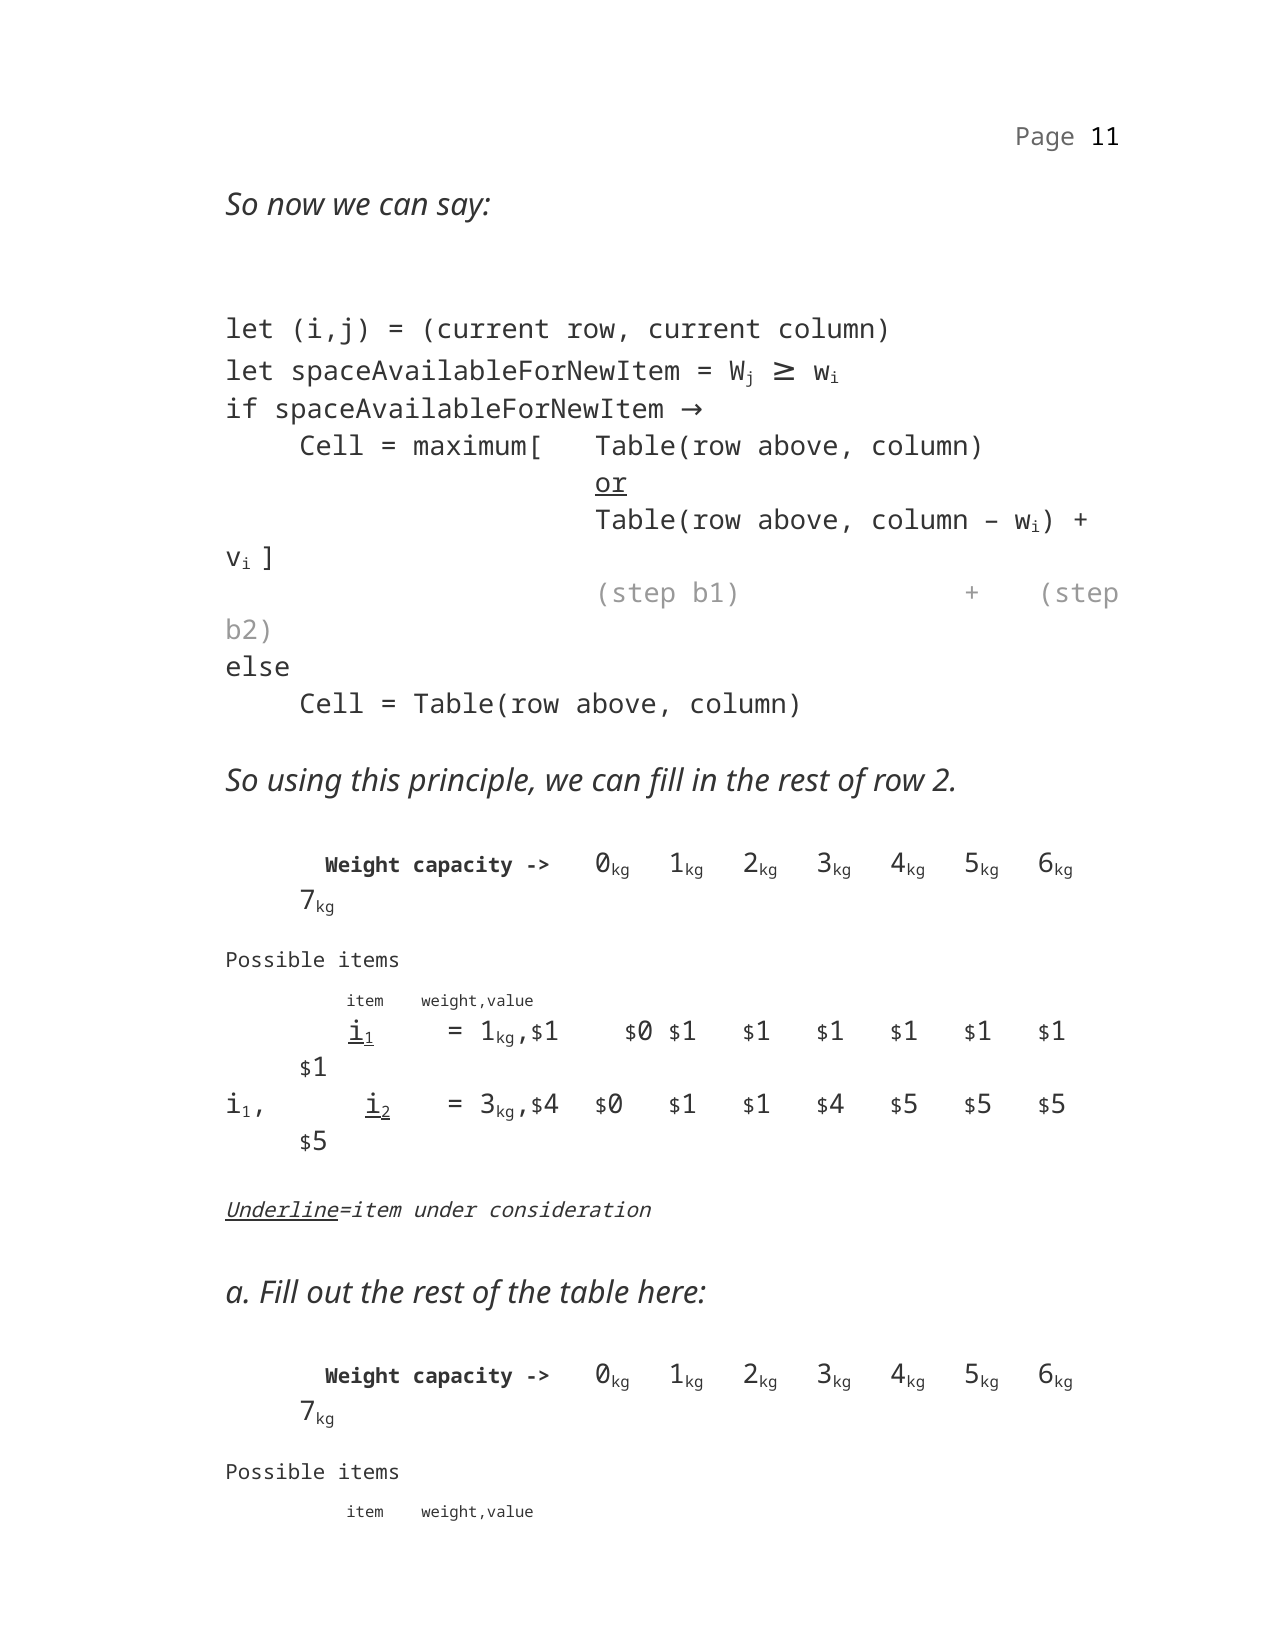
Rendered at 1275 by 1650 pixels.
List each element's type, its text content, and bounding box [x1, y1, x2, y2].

text Possible items [225, 1457, 1119, 1486]
text So using this principle, we can fill in the rest of row 2. [225, 758, 1119, 801]
text (step b1) + (step b2) [225, 574, 1119, 648]
text Weight capacity -> 0kg 1kg 2kg 3kg 4kg 5kg 6kg 7kg [225, 1355, 1119, 1429]
text Underline=item under consideration [225, 1195, 1119, 1224]
text i1, i2 = 3kg,$4 $0 $1 $1 $4 $5 $5 $5 $5 [225, 1085, 1119, 1158]
text else [225, 648, 1119, 684]
text or [225, 463, 1119, 500]
text let spaceAvailableForNewItem = Wj ≥ wi [225, 347, 1119, 389]
text if spaceAvailableForNewItem → [225, 389, 1119, 426]
text a. Fill out the rest of the table here: [225, 1270, 1119, 1312]
text i1 = 1kg,$1 $0 $1 $1 $1 $1 $1 $1 $1 [225, 1011, 1119, 1085]
text Cell = maximum[ Table(row above, column) [225, 426, 1119, 463]
text Cell = Table(row above, column) [225, 684, 1119, 721]
text Weight capacity -> 0kg 1kg 2kg 3kg 4kg 5kg 6kg 7kg [225, 843, 1119, 917]
text So now we can say: [151, 182, 1119, 225]
text item weight,value [225, 974, 1119, 1011]
text Possible items [225, 946, 1119, 974]
text Table(row above, column – wi) + vi ] [225, 500, 1119, 574]
text let (i,j) = (current row, current column) [225, 310, 1119, 347]
text item weight,value [225, 1486, 1119, 1522]
